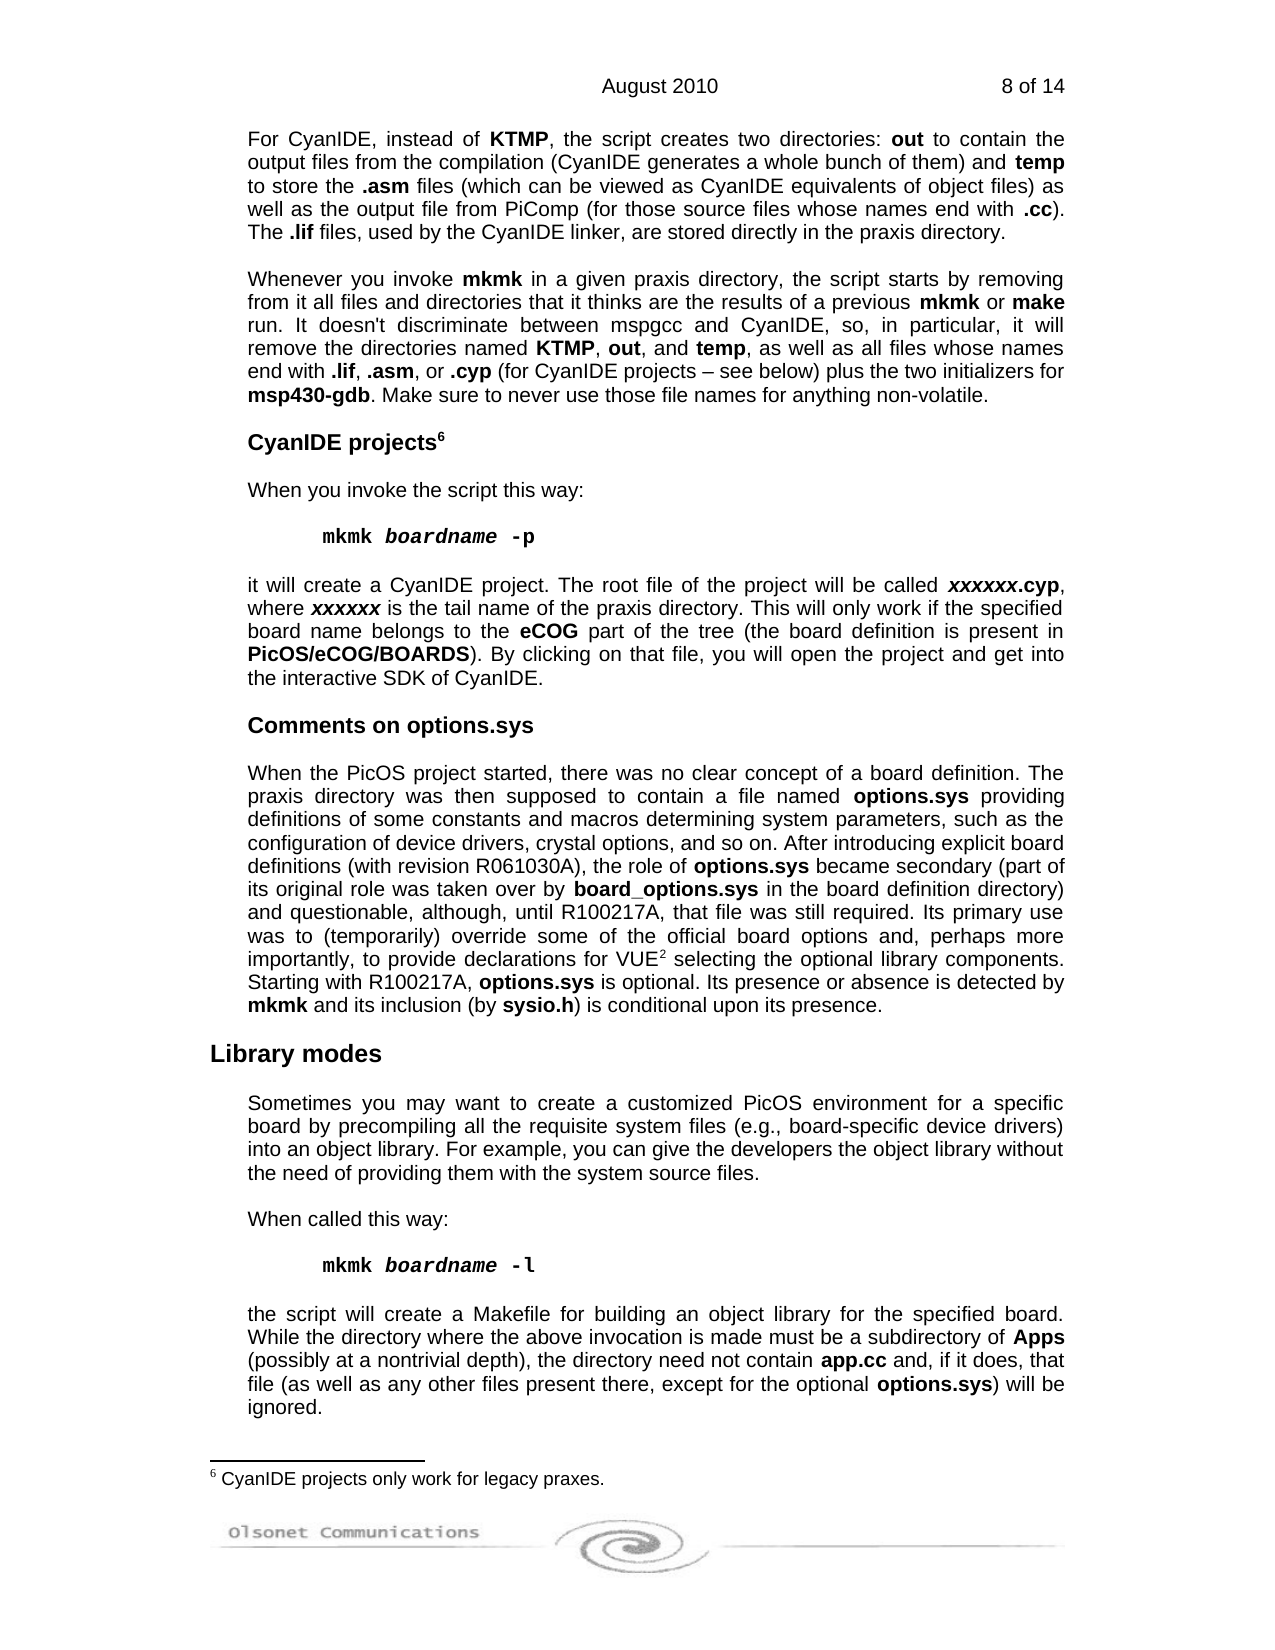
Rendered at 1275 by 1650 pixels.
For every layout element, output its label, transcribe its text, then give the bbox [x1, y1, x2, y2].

picture [210, 1504, 1065, 1596]
text the script will create a Makefile for building an object library for the specified board. While the directory where the above invocation is made must be a subdirectory of Apps (possibly at a nontrivial depth), the directory need not contain app.cc and, if it does, that file (as well as any other files present there, except for the optional options.sys) will be ignored. [247, 1302, 1065, 1418]
text it will create a CyanIDE project. The root file of the project will be called xxxxxx.cyp, where xxxxxx is the tail name of the praxis directory. This will only work if the specified board name belongs to the eCOG part of the tree (the board definition is present in PicOS/eCOG/BOARDS). By clicking on that file, you will open the project and get into the interactive SDK of CyanIDE. [247, 573, 1065, 689]
text For CyanIDE, instead of KTMP, the script creates two directories: out to contain the output files from the compilation (CyanIDE generates a whole bunch of them) and temp to store the .asm files (which can be viewed as CyanIDE equivalents of object files) as well as the output file from PiComp (for those source files whose names end with .cc). The .lif files, used by the CyanIDE linker, are stored directly in the praxis directory. [247, 128, 1065, 244]
text mkmk boardname -l [247, 1254, 1065, 1279]
text Sometimes you may want to create a customized PicOS environment for a specific board by precompiling all the requisite system files (e.g., board-specific device drivers) into an object library. For example, you can give the developers the object library without the need of providing them with the system source files. [247, 1091, 1065, 1184]
text When called this way: [247, 1208, 1065, 1231]
text mkmk boardname -p [247, 525, 1065, 550]
text Comments on options.sys [247, 713, 1065, 738]
subtitle Library modes [210, 1040, 1065, 1068]
text CyanIDE projects only work for legacy praxes. [210, 1467, 1065, 1490]
text Whenever you invoke mkmk in a given praxis directory, the script starts by removing from it all files and directories that it thinks are the results of a previous mkmk or make run. It doesn't discriminate between mspgcc and CyanIDE, so, in particular, it will remove the directories named KTMP, out, and temp, as well as all files whose names end with .lif, .asm, or .cyp (for CyanIDE projects – see below) plus the two initializers for msp430-gdb. Make sure to never use those file names for anything non-volatile. [247, 267, 1065, 406]
text When the PicOS project started, there was no clear concept of a board definition. The praxis directory was then supposed to contain a file named options.sys providing definitions of some constants and macros determining system parameters, such as the configuration of device drivers, crystal options, and so on. After introducing explicit board definitions (with revision R061030A), the role of options.sys became secondary (part of its original role was taken over by board_options.sys in the board definition directory) and questionable, although, until R100217A, that file was still required. Its primary use was to (temporarily) override some of the official board options and, perhaps more importantly, to provide declarations for VUE2 selecting the optional library components. Starting with R100217A, options.sys is optional. Its presence or absence is detected by mkmk and its inclusion (by sysio.h) is conditional upon its presence. [247, 762, 1065, 1017]
text When you invoke the script this way: [247, 478, 1065, 502]
text CyanIDE projects [247, 430, 1065, 455]
